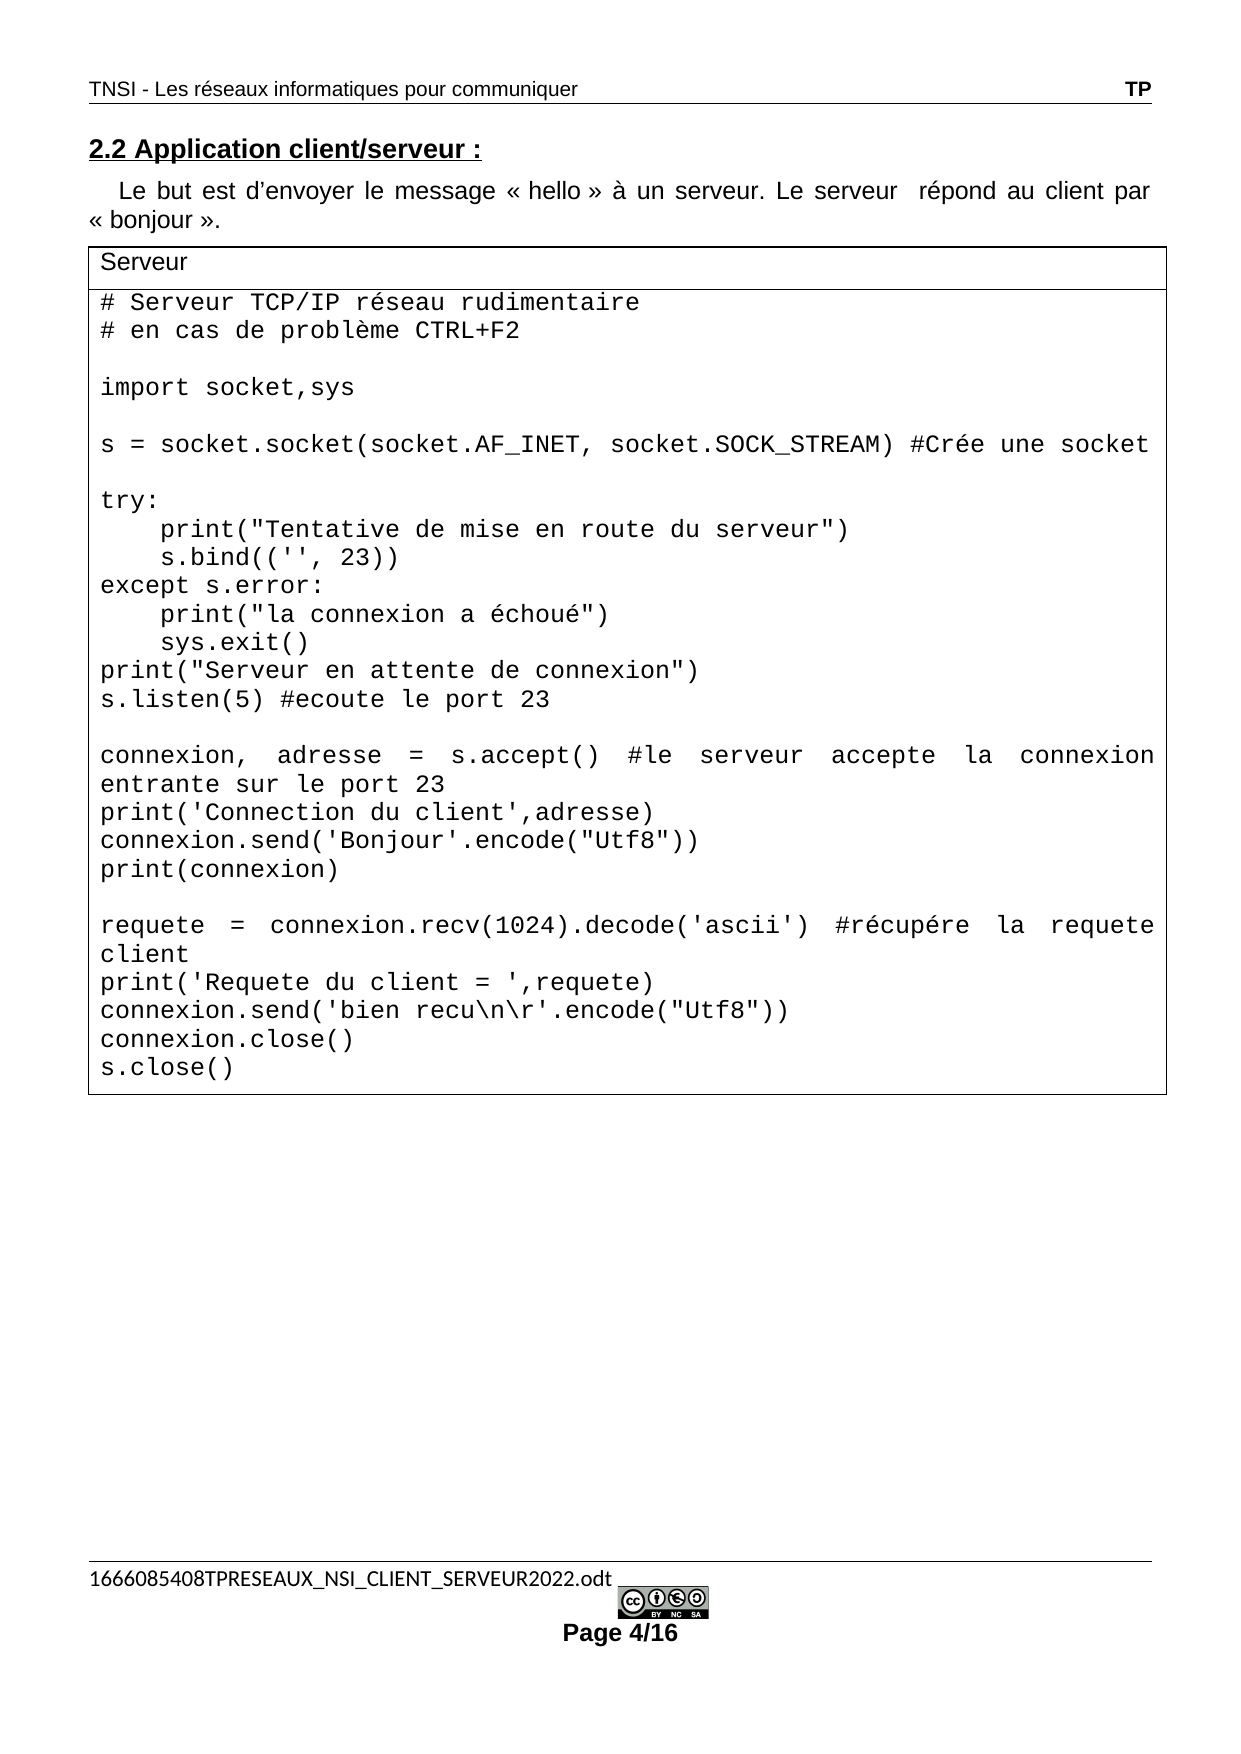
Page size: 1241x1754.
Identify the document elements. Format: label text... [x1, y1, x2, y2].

text 2.2 Application client/serveur : [89, 133, 1152, 164]
table_cell # Serveur TCP/IP réseau rudimentaire # en cas de problème CTRL+F2 import socket,sys s = socket.socket(socket.AF_INET, socket.SOCK_STREAM) #Crée une socket try: print("Tentative de mise en route du serveur") s.bind(('', 23)) except s.error: print("la connexion a échoué") sys.exit() print("Serveur en attente de connexion") s.listen(5) #ecoute le port 23 connexion, adresse = s.accept() #le serveur accepte la connexion entrante sur le port 23 print('Connection du client',adresse) connexion.send('Bonjour'.encode("Utf8")) print(connexion) requete = connexion.recv(1024).decode('ascii') #récupére la requete client print('Requete du client = ',requete) connexion.send('bien recu\n\r'.encode("Utf8")) connexion.close() s.close() [89, 290, 1166, 1094]
table_header Serveur [89, 248, 1166, 289]
text Le but est d’envoyer le message « hello » à un serveur. Le serveur répond au client par « bonjour ». [89, 176, 1152, 234]
